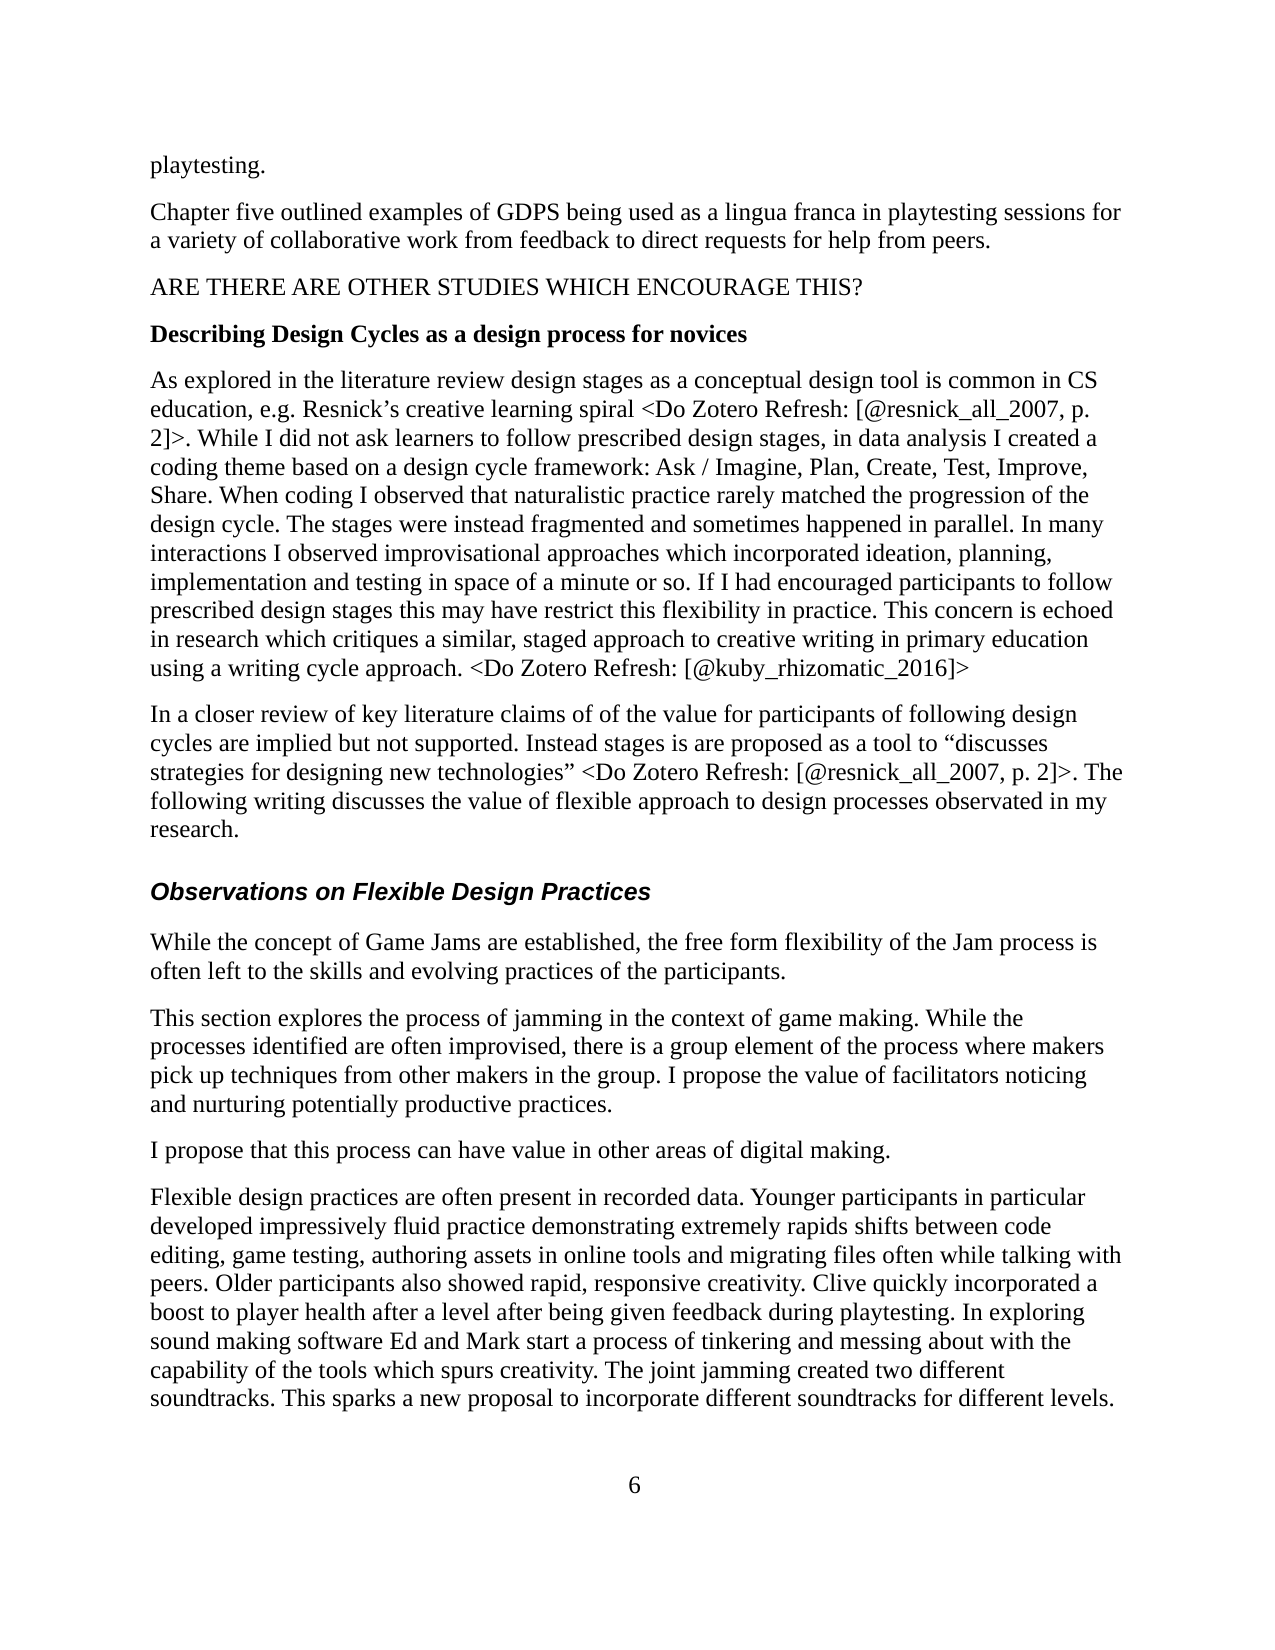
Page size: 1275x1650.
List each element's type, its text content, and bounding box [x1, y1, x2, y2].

text While the concept of Game Jams are established, the free form flexibility of the Jam process is often left to the skills and evolving practices of the participants. [150, 927, 1125, 985]
text I propose that this process can have value in other areas of digital making. [150, 1136, 1125, 1164]
text Chapter five outlined examples of GDPS being used as a lingua franca in playtesting sessions for a variety of collaborative work from feedback to direct requests for help from peers. [150, 197, 1125, 254]
text In a closer review of key literature claims of of the value for participants of following design cycles are implied but not supported. Instead stages is are proposed as a tool to “discusses strategies for designing new technologies” <Do Zotero Refresh: [@resnick_all_2007, p. 2]>. The following writing discusses the value of flexible approach to design processes observated in my research. [150, 699, 1125, 843]
text Describing Design Cycles as a design process for novices [150, 319, 1125, 347]
subtitle Observations on Flexible Design Practices [150, 877, 1125, 906]
text This section explores the process of jamming in the context of game making. While the processes identified are often improvised, there is a group element of the process where makers pick up techniques from other makers in the group. I propose the value of facilitators noticing and nurturing potentially productive practices. [150, 1003, 1125, 1118]
text playtesting. [150, 150, 1125, 179]
text ARE THERE ARE OTHER STUDIES WHICH ENCOURAGE THIS? [150, 272, 1125, 301]
text As explored in the literature review design stages as a conceptual design tool is common in CS education, e.g. Resnick’s creative learning spiral <Do Zotero Refresh: [@resnick_all_2007, p. 2]>. While I did not ask learners to follow prescribed design stages, in data analysis I created a coding theme based on a design cycle framework: Ask / Imagine, Plan, Create, Test, Improve, Share. When coding I observed that naturalistic practice rarely matched the progression of the design cycle. The stages were instead fragmented and sometimes happened in parallel. In many interactions I observed improvisational approaches which incorporated ideation, planning, implementation and testing in space of a minute or so. If I had encouraged participants to follow prescribed design stages this may have restrict this flexibility in practice. This concern is echoed in research which critiques a similar, staged approach to creative writing in primary education using a writing cycle approach. <Do Zotero Refresh: [@kuby_rhizomatic_2016]> [150, 365, 1125, 682]
text Flexible design practices are often present in recorded data. Younger participants in particular developed impressively fluid practice demonstrating extremely rapids shifts between code editing, game testing, authoring assets in online tools and migrating files often while talking with peers. Older participants also showed rapid, responsive creativity. Clive quickly incorporated a boost to player health after a level after being given feedback during playtesting. In exploring sound making software Ed and Mark start a process of tinkering and messing about with the capability of the tools which spurs creativity. The joint jamming created two different soundtracks. This sparks a new proposal to incorporate different soundtracks for different levels. [150, 1182, 1125, 1412]
